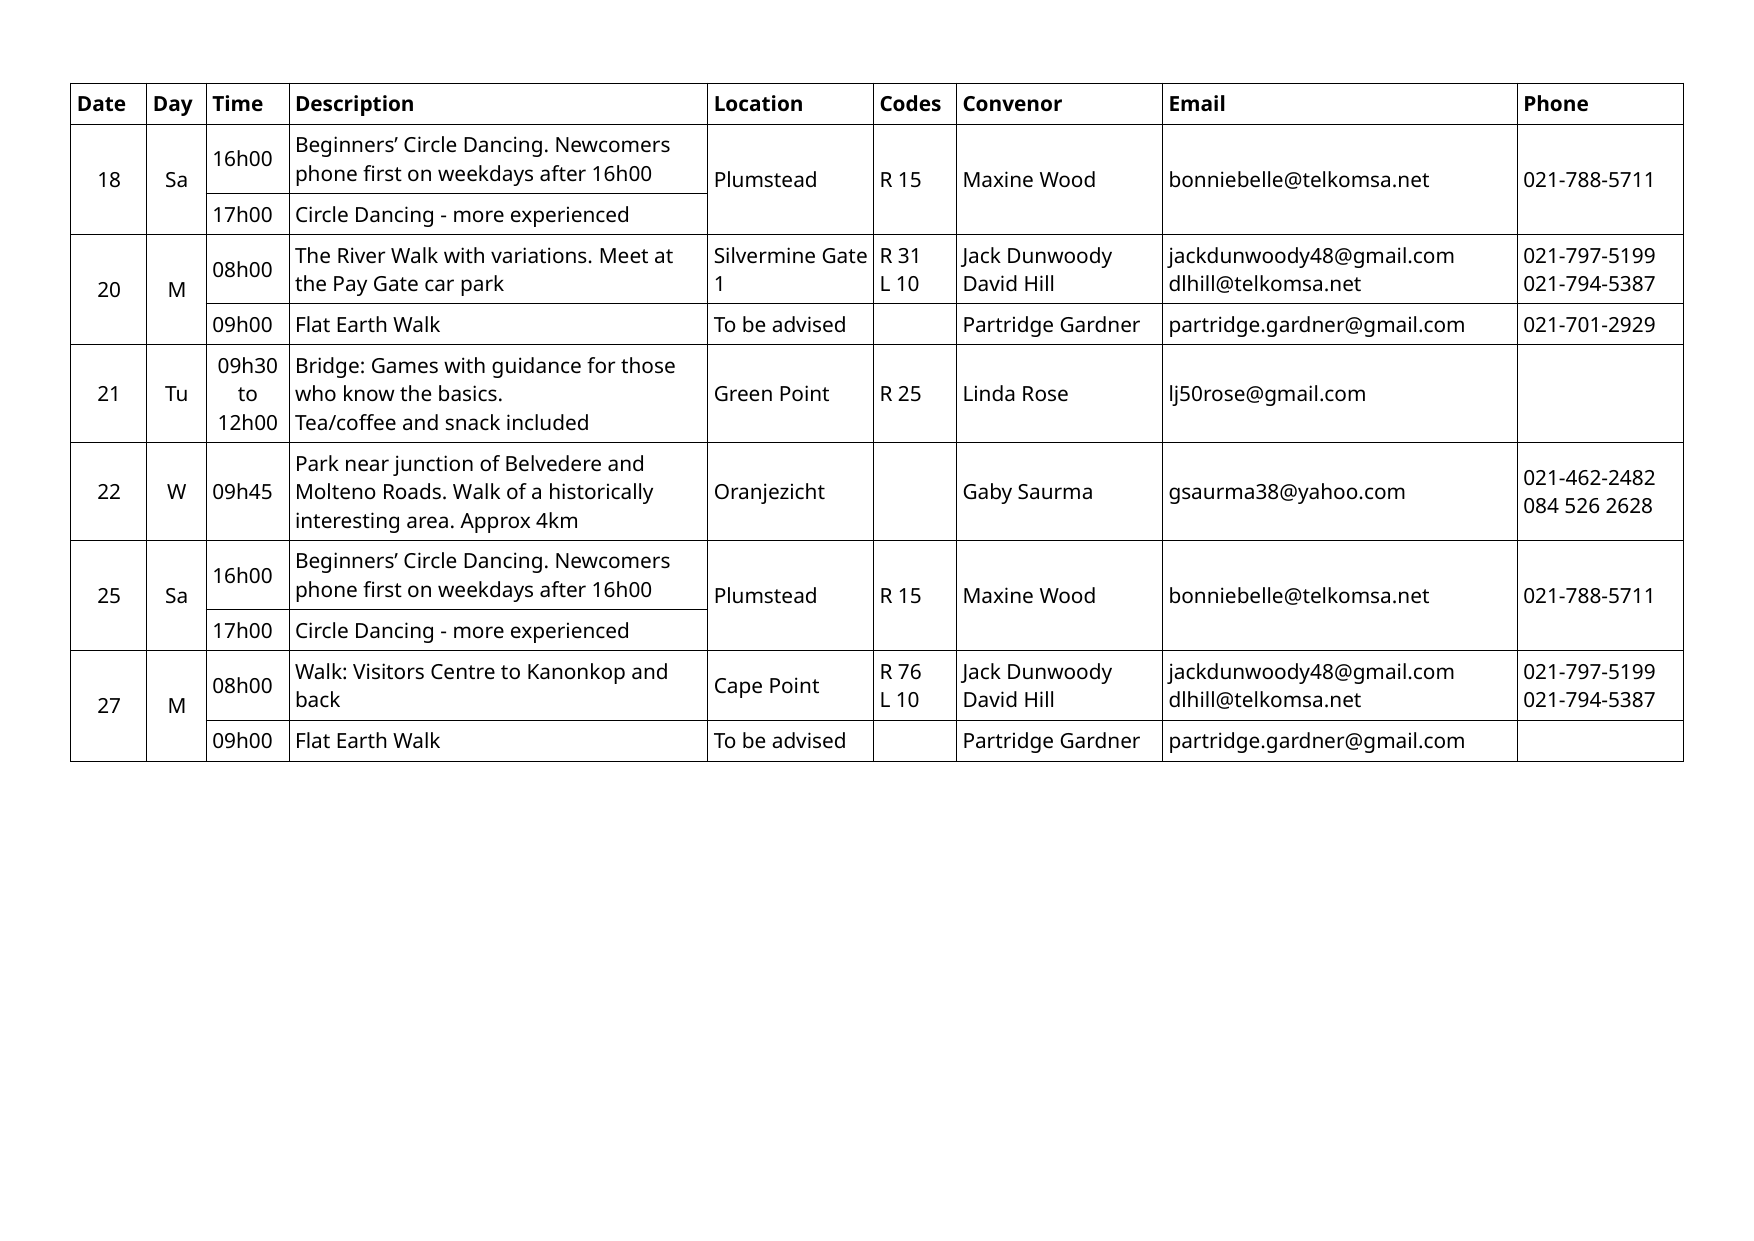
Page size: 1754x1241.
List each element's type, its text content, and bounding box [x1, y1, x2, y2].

table_header Date [71, 84, 146, 124]
table_cell 09h30 to 12h00 [207, 345, 289, 442]
table_cell M [147, 651, 206, 761]
table_header Location [708, 84, 873, 124]
table_cell Beginners’ Circle Dancing. Newcomers phone first on weekdays after 16h00 [290, 541, 707, 609]
table_cell [874, 304, 956, 344]
table_header Codes [874, 84, 956, 124]
table_cell jackdunwoody48@gmail.com dlhill@telkomsa.net [1163, 235, 1517, 303]
table_cell partridge.gardner@gmail.com [1163, 721, 1517, 761]
table_cell 08h00 [207, 235, 289, 303]
table_cell 09h45 [207, 443, 289, 540]
table_cell 27 [71, 651, 146, 761]
table_cell Jack Dunwoody David Hill [957, 651, 1162, 719]
table_cell Tu [147, 345, 206, 442]
table_cell Flat Earth Walk [290, 304, 707, 344]
table_cell Park near junction of Belvedere and Molteno Roads. Walk of a historically interesting area. Approx 4km [290, 443, 707, 540]
table_cell [1518, 721, 1683, 761]
table_cell Circle Dancing - more experienced [290, 194, 707, 234]
table_cell R 15 [874, 541, 956, 650]
table_cell 17h00 [207, 194, 289, 234]
table_cell Walk: Visitors Centre to Kanonkop and back [290, 651, 707, 719]
table_cell Plumstead [708, 541, 873, 650]
table_cell Green Point [708, 345, 873, 442]
table_cell Maxine Wood [957, 541, 1162, 650]
table_cell bonniebelle@telkomsa.net [1163, 125, 1517, 234]
table_cell Gaby Saurma [957, 443, 1162, 540]
table_cell Partridge Gardner [957, 304, 1162, 344]
table_cell W [147, 443, 206, 540]
table_cell 16h00 [207, 125, 289, 193]
table_cell gsaurma38@yahoo.com [1163, 443, 1517, 540]
table_cell 18 [71, 125, 146, 234]
table_cell 17h00 [207, 610, 289, 650]
table_cell 22 [71, 443, 146, 540]
table_cell Flat Earth Walk [290, 721, 707, 761]
table_cell 021-788-5711 [1518, 541, 1683, 650]
table_cell Plumstead [708, 125, 873, 234]
table_cell Beginners’ Circle Dancing. Newcomers phone first on weekdays after 16h00 [290, 125, 707, 193]
table_cell To be advised [708, 304, 873, 344]
table_cell R 31 L 10 [874, 235, 956, 303]
table_cell R 15 [874, 125, 956, 234]
table_cell 021-788-5711 [1518, 125, 1683, 234]
table_cell 021-462-2482 084 526 2628 [1518, 443, 1683, 540]
table_cell R 76 L 10 [874, 651, 956, 719]
table_cell 21 [71, 345, 146, 442]
table_cell Maxine Wood [957, 125, 1162, 234]
table_cell bonniebelle@telkomsa.net [1163, 541, 1517, 650]
table_cell partridge.gardner@gmail.com [1163, 304, 1517, 344]
table_cell M [147, 235, 206, 344]
table_cell Silvermine Gate 1 [708, 235, 873, 303]
table_cell 25 [71, 541, 146, 650]
table_cell Jack Dunwoody David Hill [957, 235, 1162, 303]
table_cell The River Walk with variations. Meet at the Pay Gate car park [290, 235, 707, 303]
table_cell lj50rose@gmail.com [1163, 345, 1517, 442]
table_cell Partridge Gardner [957, 721, 1162, 761]
table_cell 021-797-5199 021-794-5387 [1518, 651, 1683, 719]
table_cell Circle Dancing - more experienced [290, 610, 707, 650]
table_header Day [147, 84, 206, 124]
table_cell Oranjezicht [708, 443, 873, 540]
table_cell 021-797-5199 021-794-5387 [1518, 235, 1683, 303]
table_cell Linda Rose [957, 345, 1162, 442]
table_cell Sa [147, 541, 206, 650]
table_header Phone [1518, 84, 1683, 124]
table_header Convenor [957, 84, 1162, 124]
table_cell 09h00 [207, 721, 289, 761]
table_cell R 25 [874, 345, 956, 442]
table_cell jackdunwoody48@gmail.com dlhill@telkomsa.net [1163, 651, 1517, 719]
table_cell Sa [147, 125, 206, 234]
table_header Time [207, 84, 289, 124]
table_cell [1518, 345, 1683, 442]
table_cell Cape Point [708, 651, 873, 719]
table_cell [874, 721, 956, 761]
table_cell 20 [71, 235, 146, 344]
table_cell 021-701-2929 [1518, 304, 1683, 344]
table_header Description [290, 84, 707, 124]
table_header Email [1163, 84, 1517, 124]
table_cell 16h00 [207, 541, 289, 609]
table_cell 09h00 [207, 304, 289, 344]
table_cell [874, 443, 956, 540]
table_cell Bridge: Games with guidance for those who know the basics. Tea/coffee and snack included [290, 345, 707, 442]
table_cell To be advised [708, 721, 873, 761]
table_cell 08h00 [207, 651, 289, 719]
